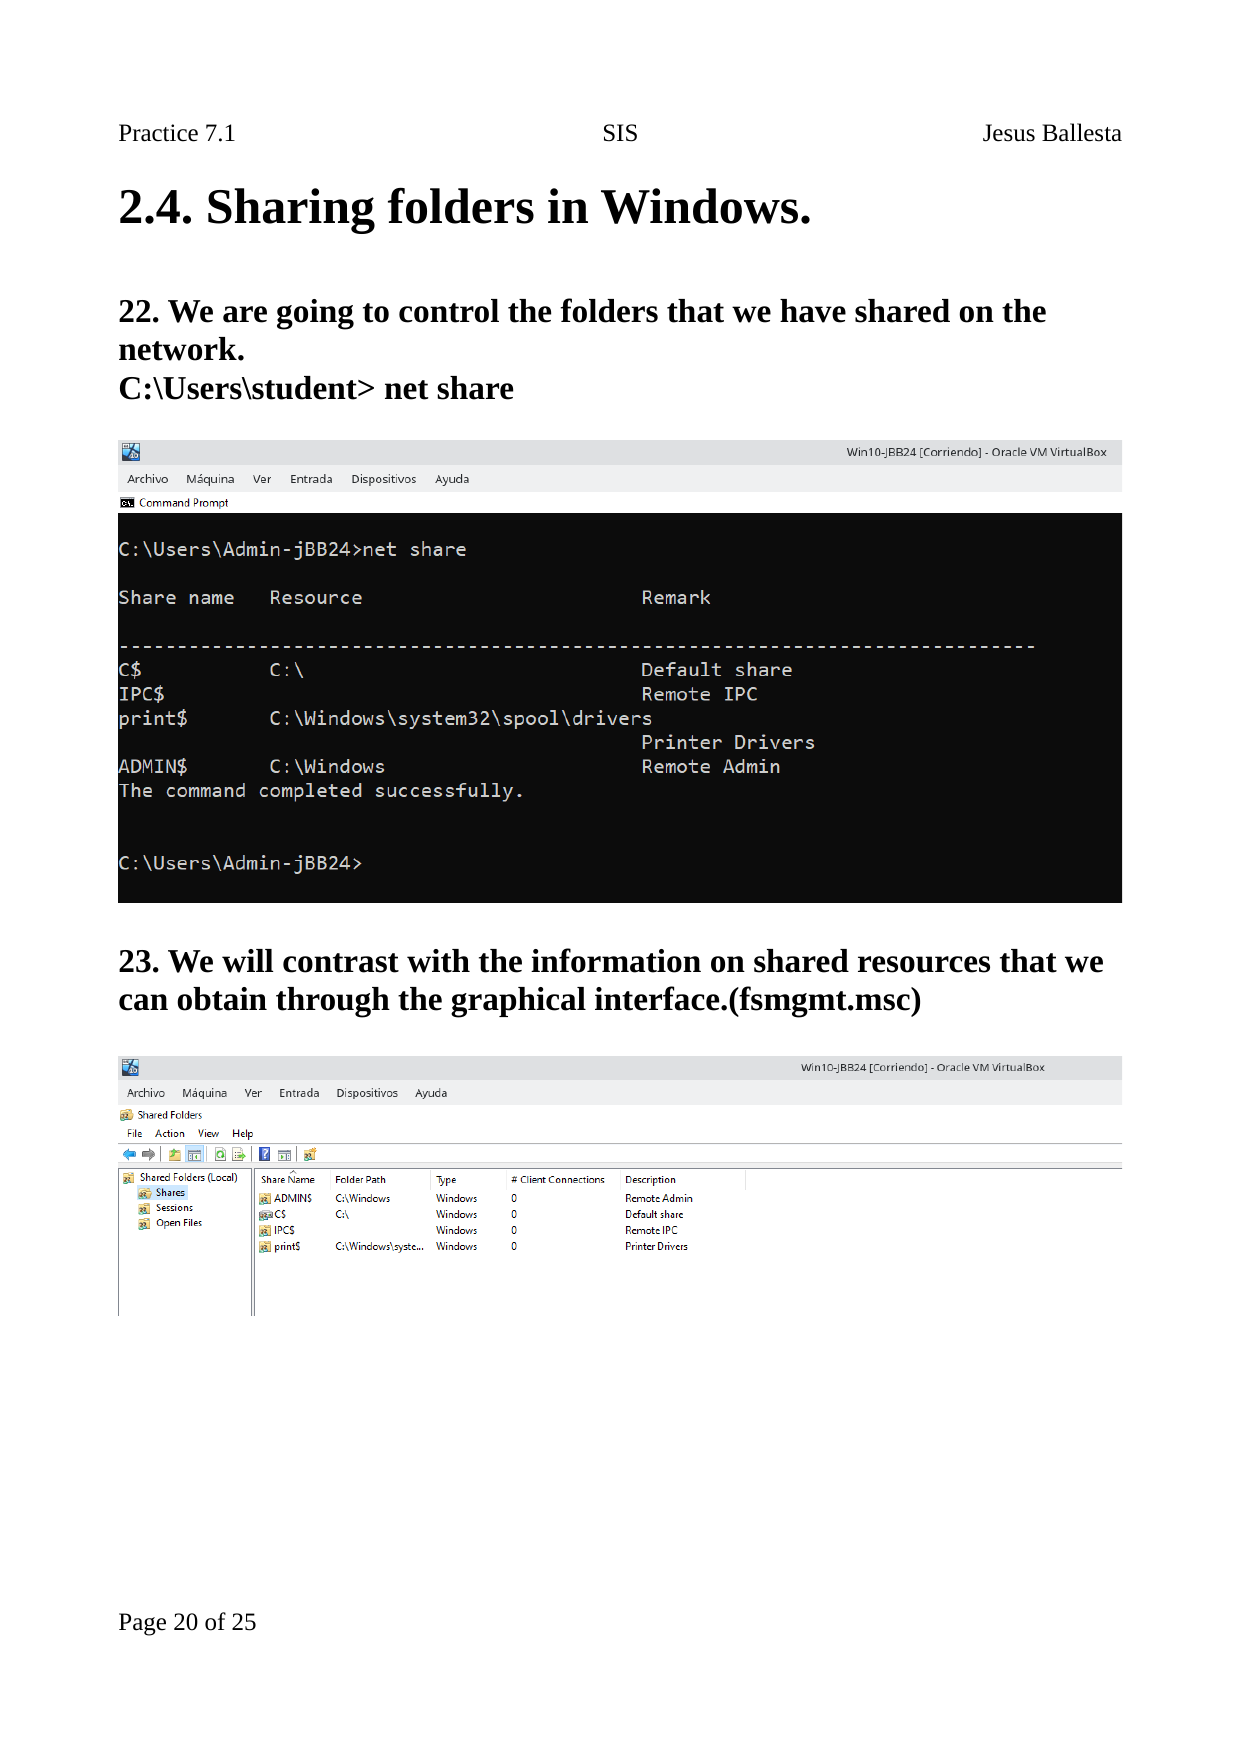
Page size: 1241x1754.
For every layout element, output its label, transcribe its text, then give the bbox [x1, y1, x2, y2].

text 22. We are going to control the folders that we have shared on the network. [118, 291, 1122, 368]
picture [118, 439, 1123, 903]
text 23. We will contrast with the information on shared resources that we can obtain through the graphical interface.(fsmgmt.msc) [118, 941, 1122, 1018]
text C:\Users\student> net share [118, 368, 1122, 406]
text 2.4. Sharing folders in Windows. [118, 176, 1122, 234]
picture [118, 1056, 1123, 1316]
